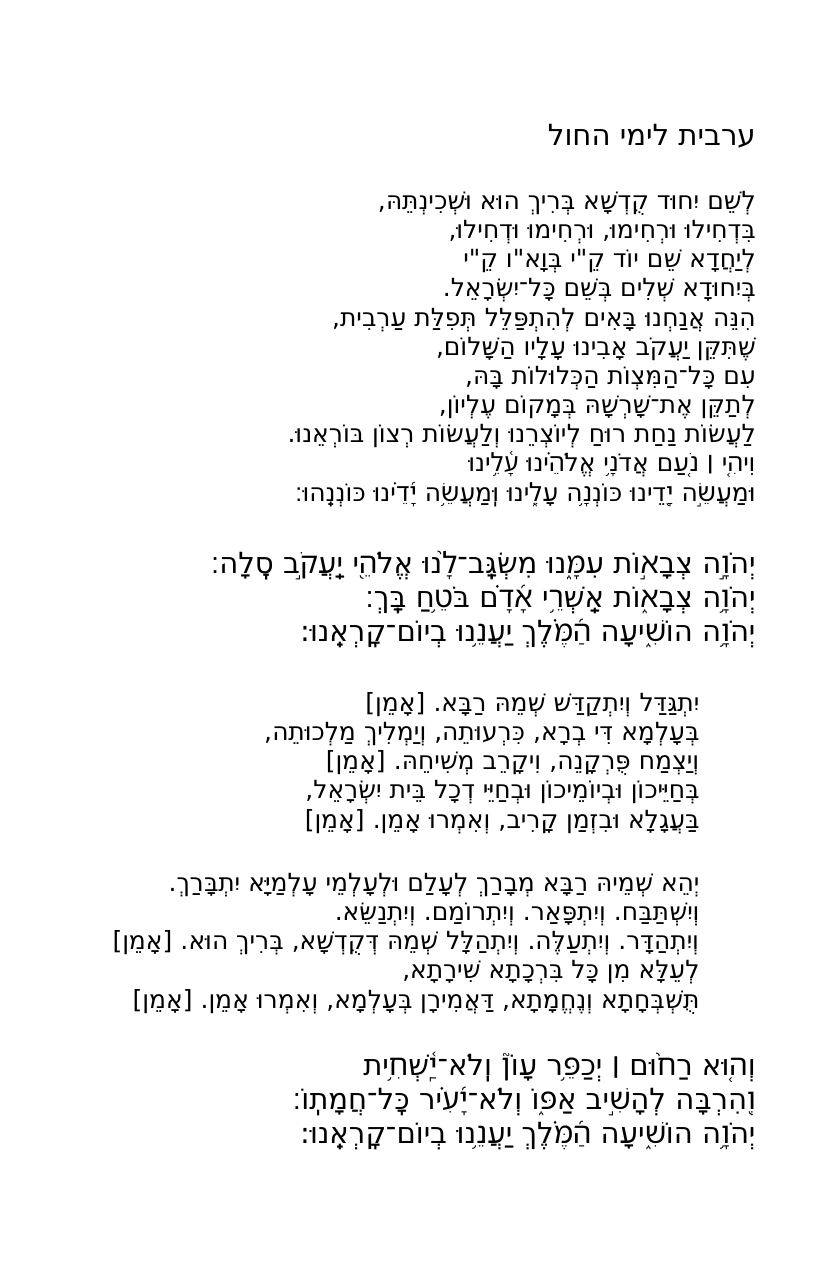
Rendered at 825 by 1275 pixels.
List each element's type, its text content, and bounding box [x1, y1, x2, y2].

text יִתְגַּדַּל וְיִתְקַדַּשׁ שְׁמֵהּ רַבָּא. [אָמֵן] [53, 688, 699, 717]
text יְהֹוָ֥ה הוֹשִׁ֑יעָה הַ֝מֶּ֗לֶךְ יַעֲנֵ֥נוּ בְיוֹם־קׇרְאֵֽנוּ: [53, 614, 756, 648]
text בַּעֲגָלָא וּבִזְמַן קָרִיב, וְאִמְרוּ אָמֵן. [אָמֵן] [53, 805, 699, 834]
text בְּיִחוּדָא שְׁלִים בְּשֵׁם כָּל־יִשְׂרָאֵל. [53, 274, 756, 303]
text לְתַקֵּן אֶת־שָׁרְשָׁהּ בְּמָקוֹם עֶלְיוֹן, [53, 390, 756, 419]
text יְהֹוָ֣ה צְבָא֣וֹת עִמָּ֑נוּ מִשְׂגָּֽב־לָ֨נוּ אֱלֹהֵ֖י יַֽעֲקֹ֣ב סֶֽלָה׃ [53, 547, 756, 581]
text וְיִשְׁתַּבַּח. וְיִתְפָּאַר. וְיִתְרוֹמַם. וְיִתְנַשֵּׂא. [53, 897, 699, 926]
text עִם כָּל־הַמִּצְוֹת הַכְּלוּלוֹת בָּהּ, [53, 361, 756, 390]
text וְיַצְמַח פֻּרְקָנֵה, וִיקָרֵב מְשִׁיחֵהּ. [אָמֵן] [53, 747, 699, 776]
text בְּחַיֵּיכוֹן וּבְיוֹמֵיכוֹן וּבְחַיֵּי דְכָל בֵּית יִשְׂרָאֵל, [53, 776, 699, 805]
text וְה֤וּא רַח֨וּם ׀ יְכַפֵּ֥ר עָוֺן֮ וְֽלֹא־יַֽ֫שְׁחִ֥ית [53, 1048, 756, 1082]
text יְהֵא שְׁמֵיהּ רַבָּא מְבָרַךְ לְעָלַם וּלְעָלְמֵי עָלְמַיָּא יִתְבָּרַךְ. [53, 868, 699, 897]
text וִיהִ֤י ׀ נֹ֤עַם אֲדֹנָ֥י אֱלֹהֵ֗ינוּ עָ֫לֵ֥ינוּ [53, 449, 756, 478]
text בְּעָלְמָא דִּי בְרָא, כִּרְעוּתֵה, וְיַמְלִיךְ מַלְכוּתֵה, [53, 717, 699, 747]
text ערבית לימי החול [53, 118, 756, 152]
text לְשֵׁם יִחוּד קֻדְשָׁא בְּרִיךְ הוּא וּשְׁכִינְתֵּהּ, [53, 186, 756, 215]
text יְהֹוָ֥ה צְבָא֑וֹת אַֽשְׁרֵ֥י אָ֝דָ֗ם בֹּטֵ֥חַ בָּֽךְ׃ [53, 581, 756, 614]
text תֻּשְׁבְּחָתָא וְנֶחֱמָתָא, דַּאֲמִירָן בְּעָלְמָא, וְאִמְרוּ אָמֵן. [אָמֵן] [53, 985, 699, 1014]
text וְיִתְהַדָּר. וְיִתְעַלֶּה. וְיִתְהַלָּל שְׁמֵהּ דְּקֻדְשָׁא, בְּרִיךְ הוּא. [אָמֵן] [53, 926, 699, 956]
text לַעֲשׂוֹת נַחַת רוּחַ לְיוֹצְרֵנוּ וְלַעֲשׂוֹת רְצוֹן בּוֹרְאֵנוּ. [53, 419, 756, 449]
text יְהֹוָ֥ה הוֹשִׁ֑יעָה הַ֝מֶּ֗לֶךְ יַעֲנֵ֥נוּ בְיוֹם־קׇרְאֵֽנוּ: [53, 1116, 756, 1150]
text בִּדְחִילוּ וּרְחִימוּ, וּרְחִימוּ וּדְחִילוּ, [53, 215, 756, 244]
text וְ֭הִרְבָּה לְהָשִׁ֣יב אַפּ֑וֹ וְלֹא־יָ֝עִ֗יר כׇּל־חֲמָתֽוֹ׃ [53, 1082, 756, 1116]
text שֶׁתִּקֵּן יַעֲקֹב אָבִינוּ עָלָיו הַשָּׁלוֹם, [53, 332, 756, 361]
text וּמַעֲשֵׂ֣ה יָ֭דֵינוּ כּוֹנְנָ֥ה עָלֵ֑ינוּ וּֽמַעֲשֵׂ֥ה יָ֝דֵ֗ינוּ כּוֹנְנֵֽהוּ׃ [53, 478, 756, 507]
text לְעֵלָּא מִן כָּל בִּרְכָתָא שִׁירָתָא, [53, 956, 699, 985]
text הִנֵּה אֲנַחְנוּ בָּאִים לְהִתְפַּלֵּל תְּפִלַּת עַרְבִית, [53, 303, 756, 332]
text לְיַחֲדָא שֵׁם יוֹד קֵ"י בְּוָא"ו קֵ"י [53, 244, 756, 274]
